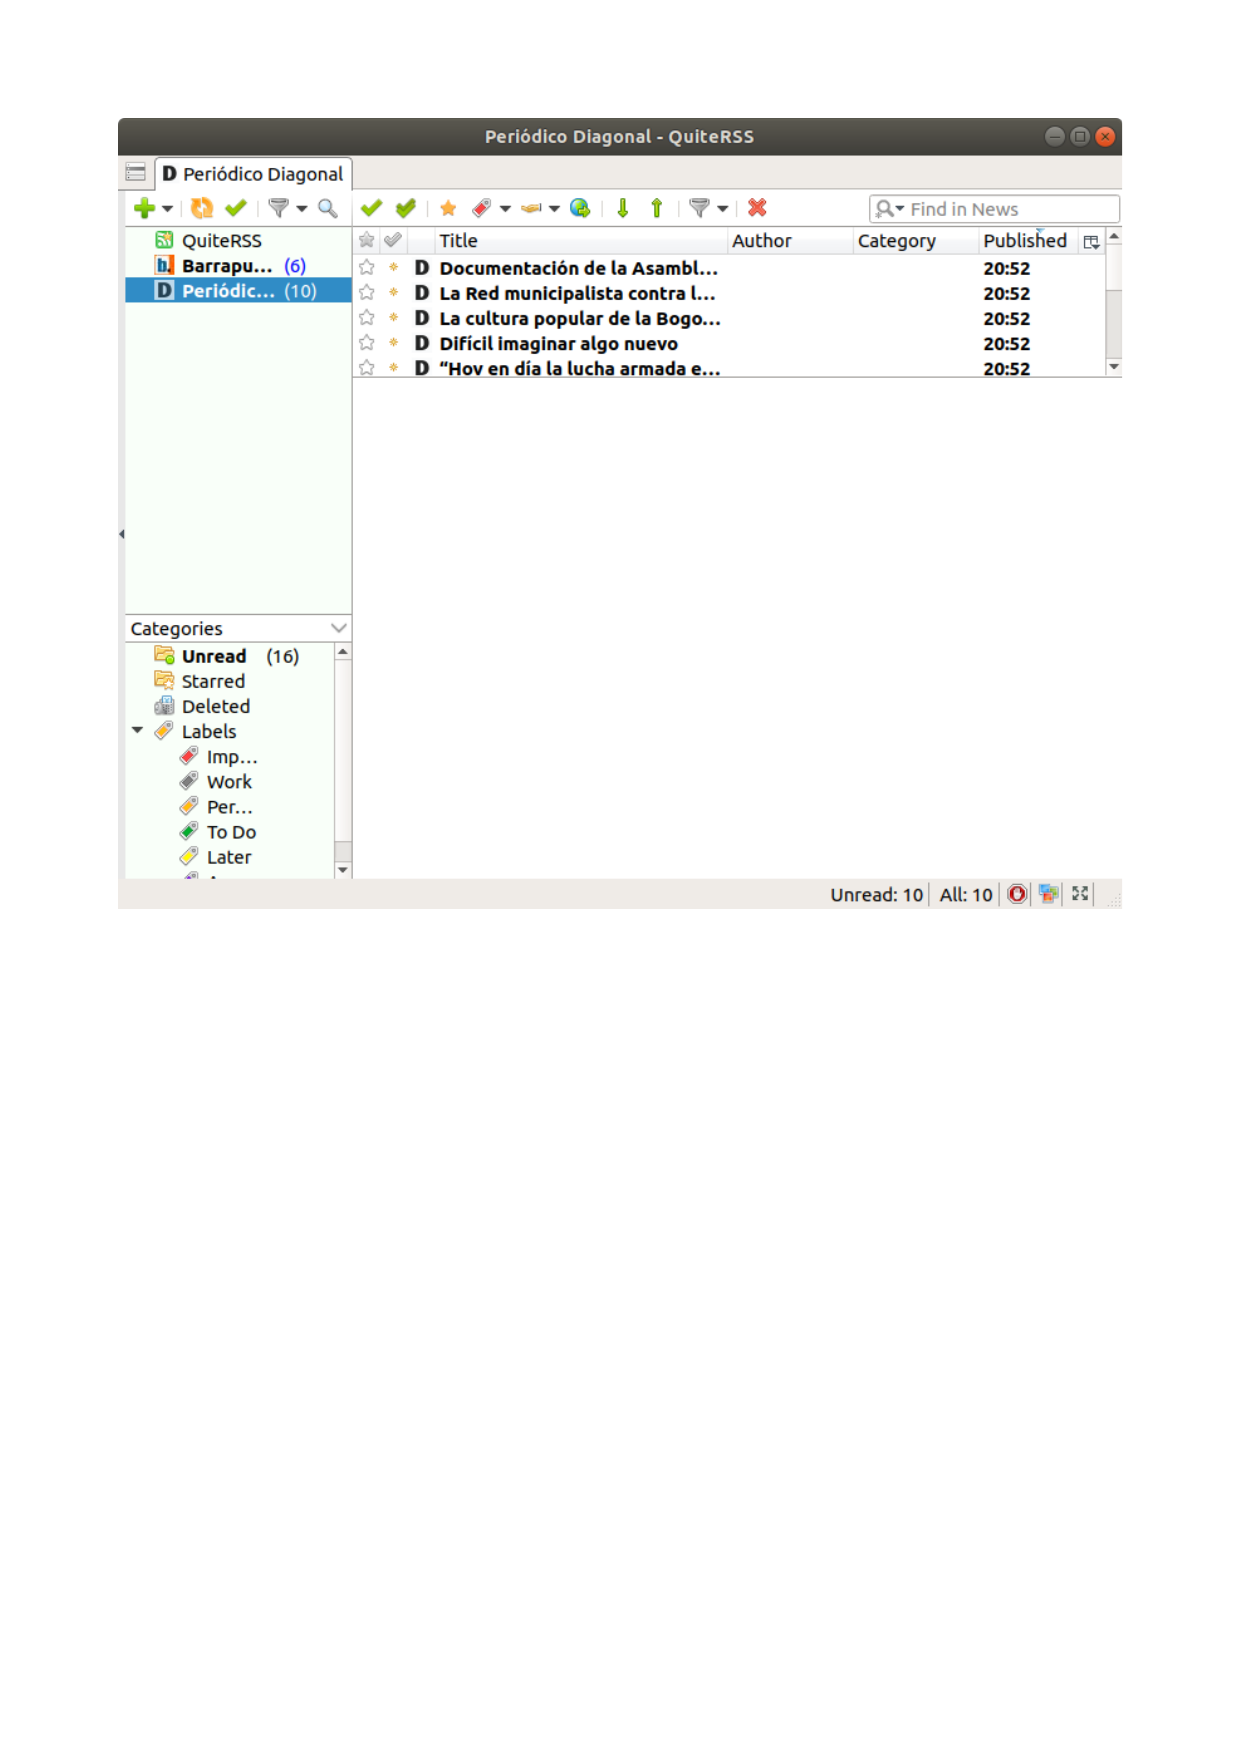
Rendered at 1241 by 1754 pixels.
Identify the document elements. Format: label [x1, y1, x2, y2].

picture [118, 118, 1123, 909]
